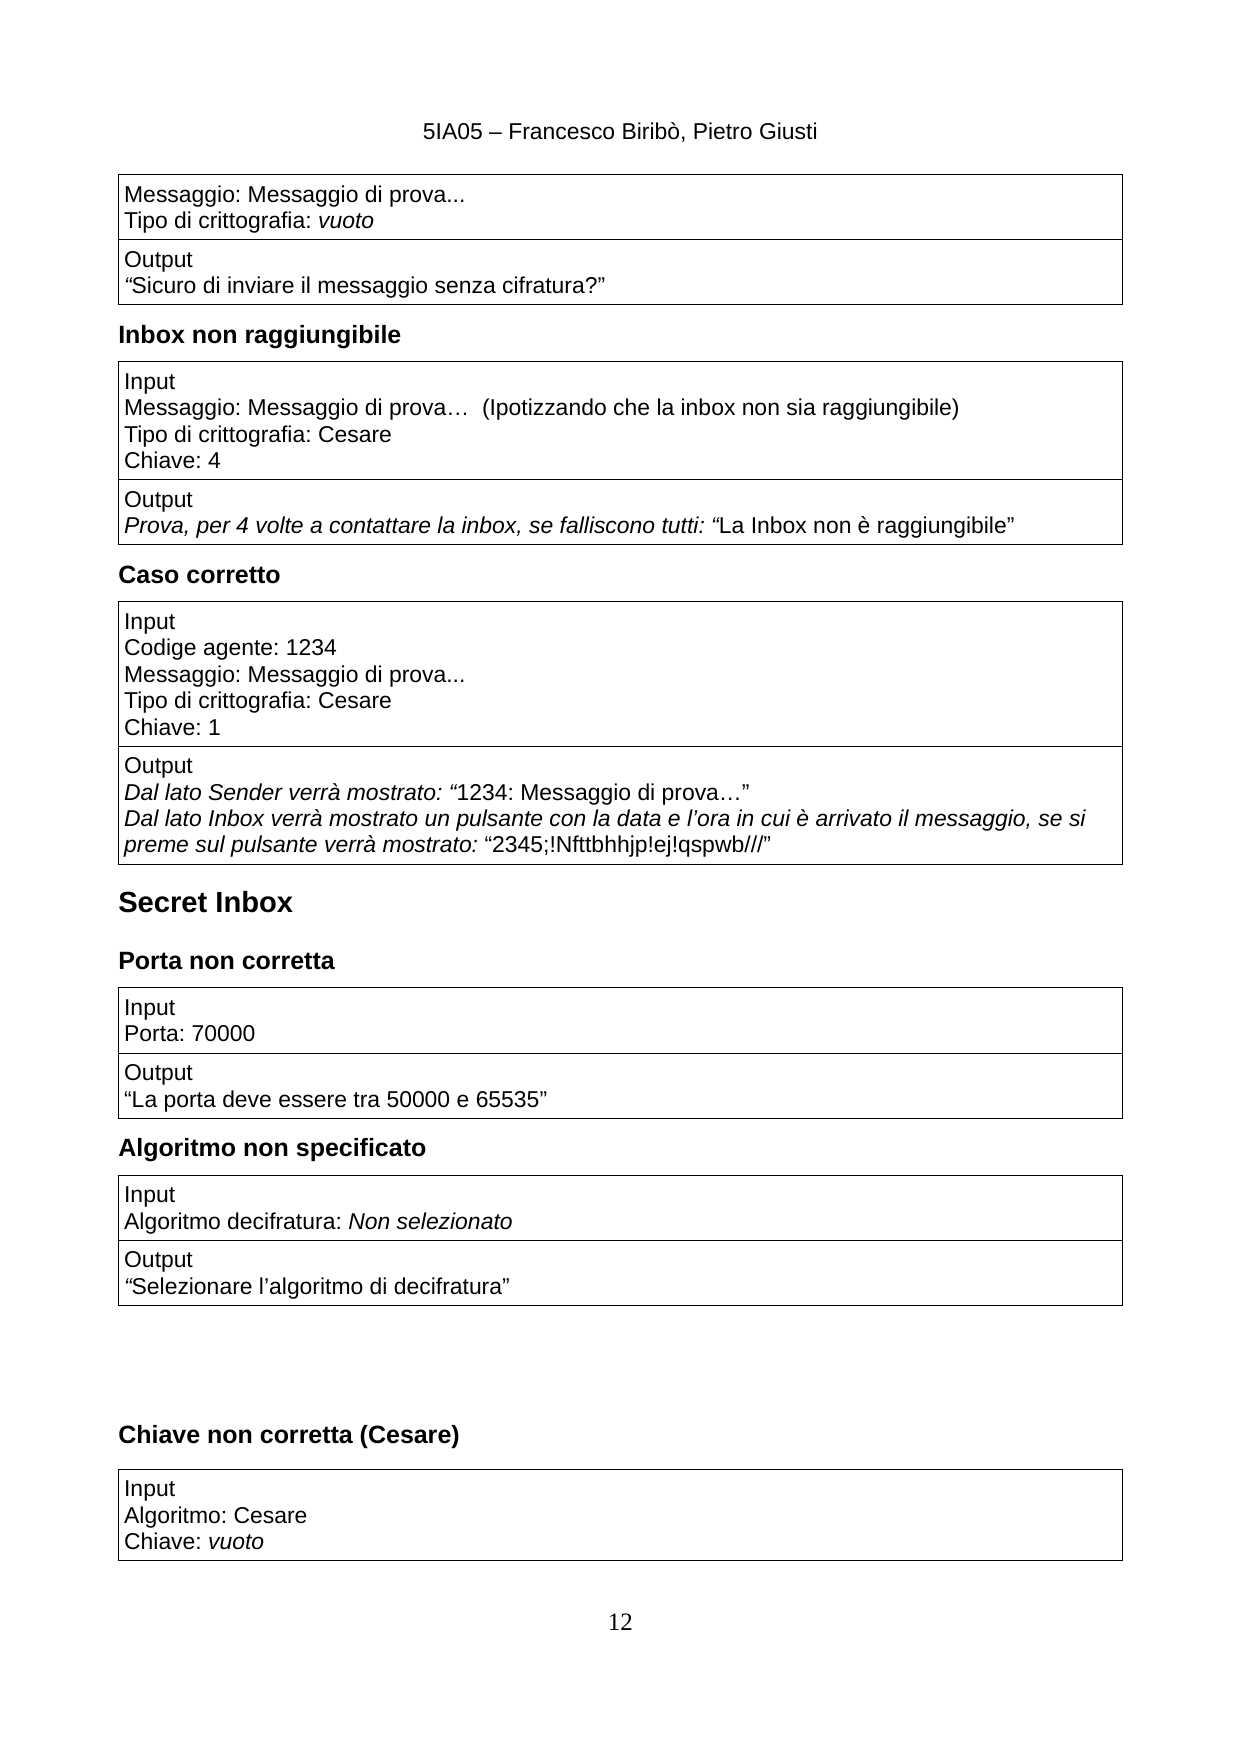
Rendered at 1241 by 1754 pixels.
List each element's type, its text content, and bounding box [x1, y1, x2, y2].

table_header Input Algoritmo decifratura: Non selezionato [119, 1176, 1122, 1240]
table_header Messaggio: Messaggio di prova... Tipo di crittografia: vuoto [119, 175, 1122, 239]
table_header Input Porta: 70000 [119, 988, 1122, 1052]
table_cell Output Dal lato Sender verrà mostrato: “1234: Messaggio di prova…” Dal lato Inbox verrà mostrato un pulsante con la data e l’ora in cui è arrivato il messaggio, se si preme sul pulsante verrà mostrato: “2345;!Nfttbhhjp!ej!qspwb///” [119, 747, 1122, 863]
table_header Input Codige agente: 1234 Messaggio: Messaggio di prova... Tipo di crittografia: Cesare Chiave: 1 [119, 602, 1122, 746]
table_header Input Algoritmo: Cesare Chiave: vuoto [119, 1470, 1122, 1560]
table_cell Output “Sicuro di inviare il messaggio senza cifratura?” [119, 240, 1122, 304]
subtitle Caso corretto [118, 560, 1122, 589]
table_cell Output “Selezionare l’algoritmo di decifratura” [119, 1241, 1122, 1305]
subtitle Algoritmo non specificato [118, 1133, 1122, 1162]
text Chiave non corretta (Cesare) [118, 1421, 1122, 1449]
subtitle Inbox non raggiungibile [118, 320, 1122, 349]
table_header Input Messaggio: Messaggio di prova… (Ipotizzando che la inbox non sia raggiungibile) Tipo di crittografia: Cesare Chiave: 4 [119, 362, 1122, 479]
subtitle Porta non corretta [118, 946, 1122, 975]
table_cell Output Prova, per 4 volte a contattare la inbox, se falliscono tutti: “La Inbox non è raggiungibile” [119, 480, 1122, 544]
table_cell Output “La porta deve essere tra 50000 e 65535” [119, 1054, 1122, 1118]
subtitle Secret Inbox [118, 885, 1122, 919]
